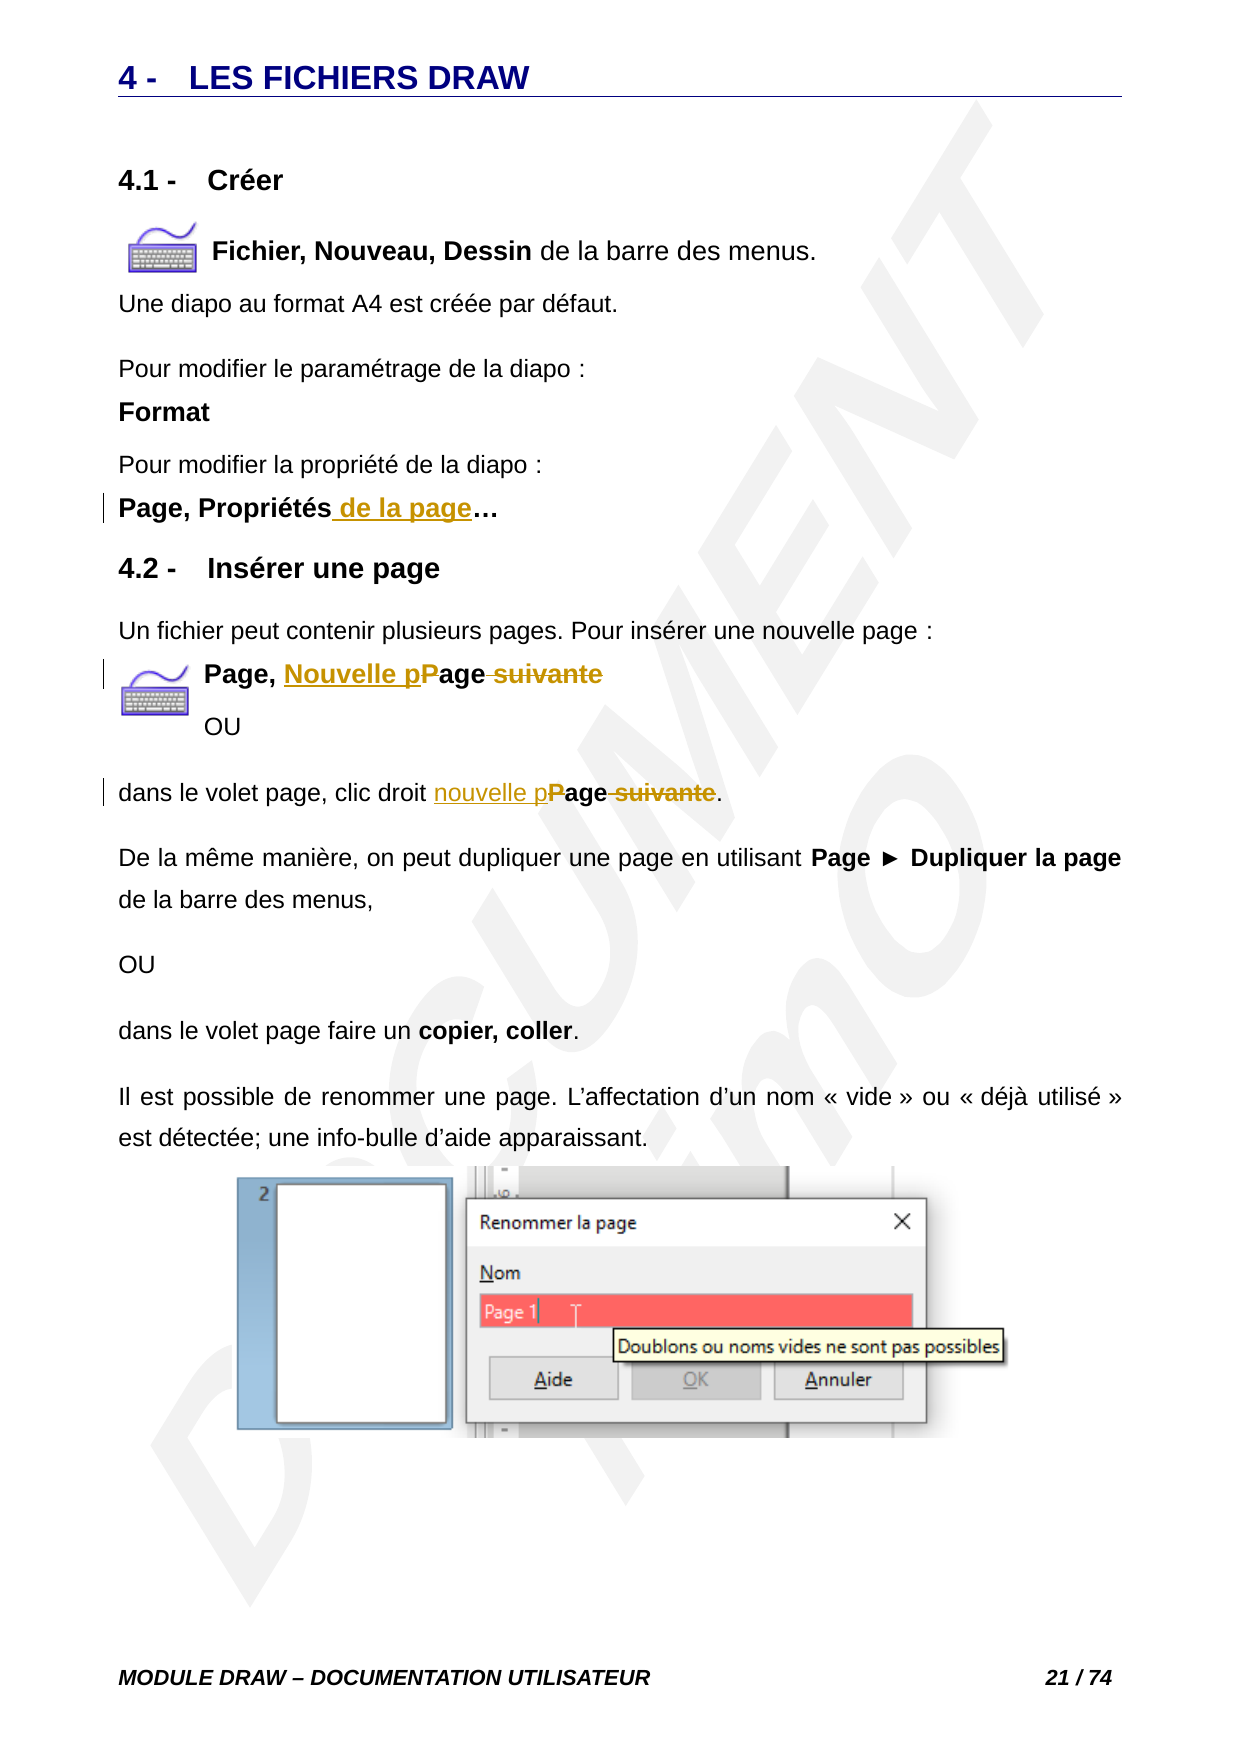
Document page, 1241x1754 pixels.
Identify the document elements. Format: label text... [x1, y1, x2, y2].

text Un fichier peut contenir plusieurs pages. Pour insérer une nouvelle page : [118, 617, 1122, 645]
subtitle Les fichiers Draw [118, 59, 1122, 96]
picture [231, 1166, 1009, 1438]
picture [117, 655, 192, 730]
text Page, Propriétés de la page… [118, 493, 1122, 523]
text Pour modifier le paramétrage de la diapo : [118, 355, 1122, 383]
subtitle Insérer une page [118, 552, 1122, 585]
text OU [118, 951, 1122, 979]
text Format [118, 397, 1122, 427]
text Fichier, Nouveau, Dessin de la barre des menus. [200, 236, 1122, 266]
text dans le volet page faire un copier, coller. [118, 1017, 1122, 1045]
text Il est possible de renommer une page. L’affectation d’un nom « vide » ou « déjà utilisé » est détectée; une info-bulle d’aide apparaissant. [118, 1082, 1122, 1152]
picture [125, 211, 200, 287]
text dans le volet page, clic droit nouvelle page. [118, 778, 1122, 806]
text Une diapo au format A4 est créée par défaut. [118, 289, 1122, 317]
text OU [118, 713, 1122, 741]
text Pour modifier la propriété de la diapo : [118, 451, 1122, 479]
subtitle Créer [118, 164, 1122, 197]
text De la même manière, on peut dupliquer une page en utilisant Page ► Dupliquer la page de la barre des menus, [118, 844, 1122, 914]
text Page, Nouvelle page [192, 659, 1122, 689]
